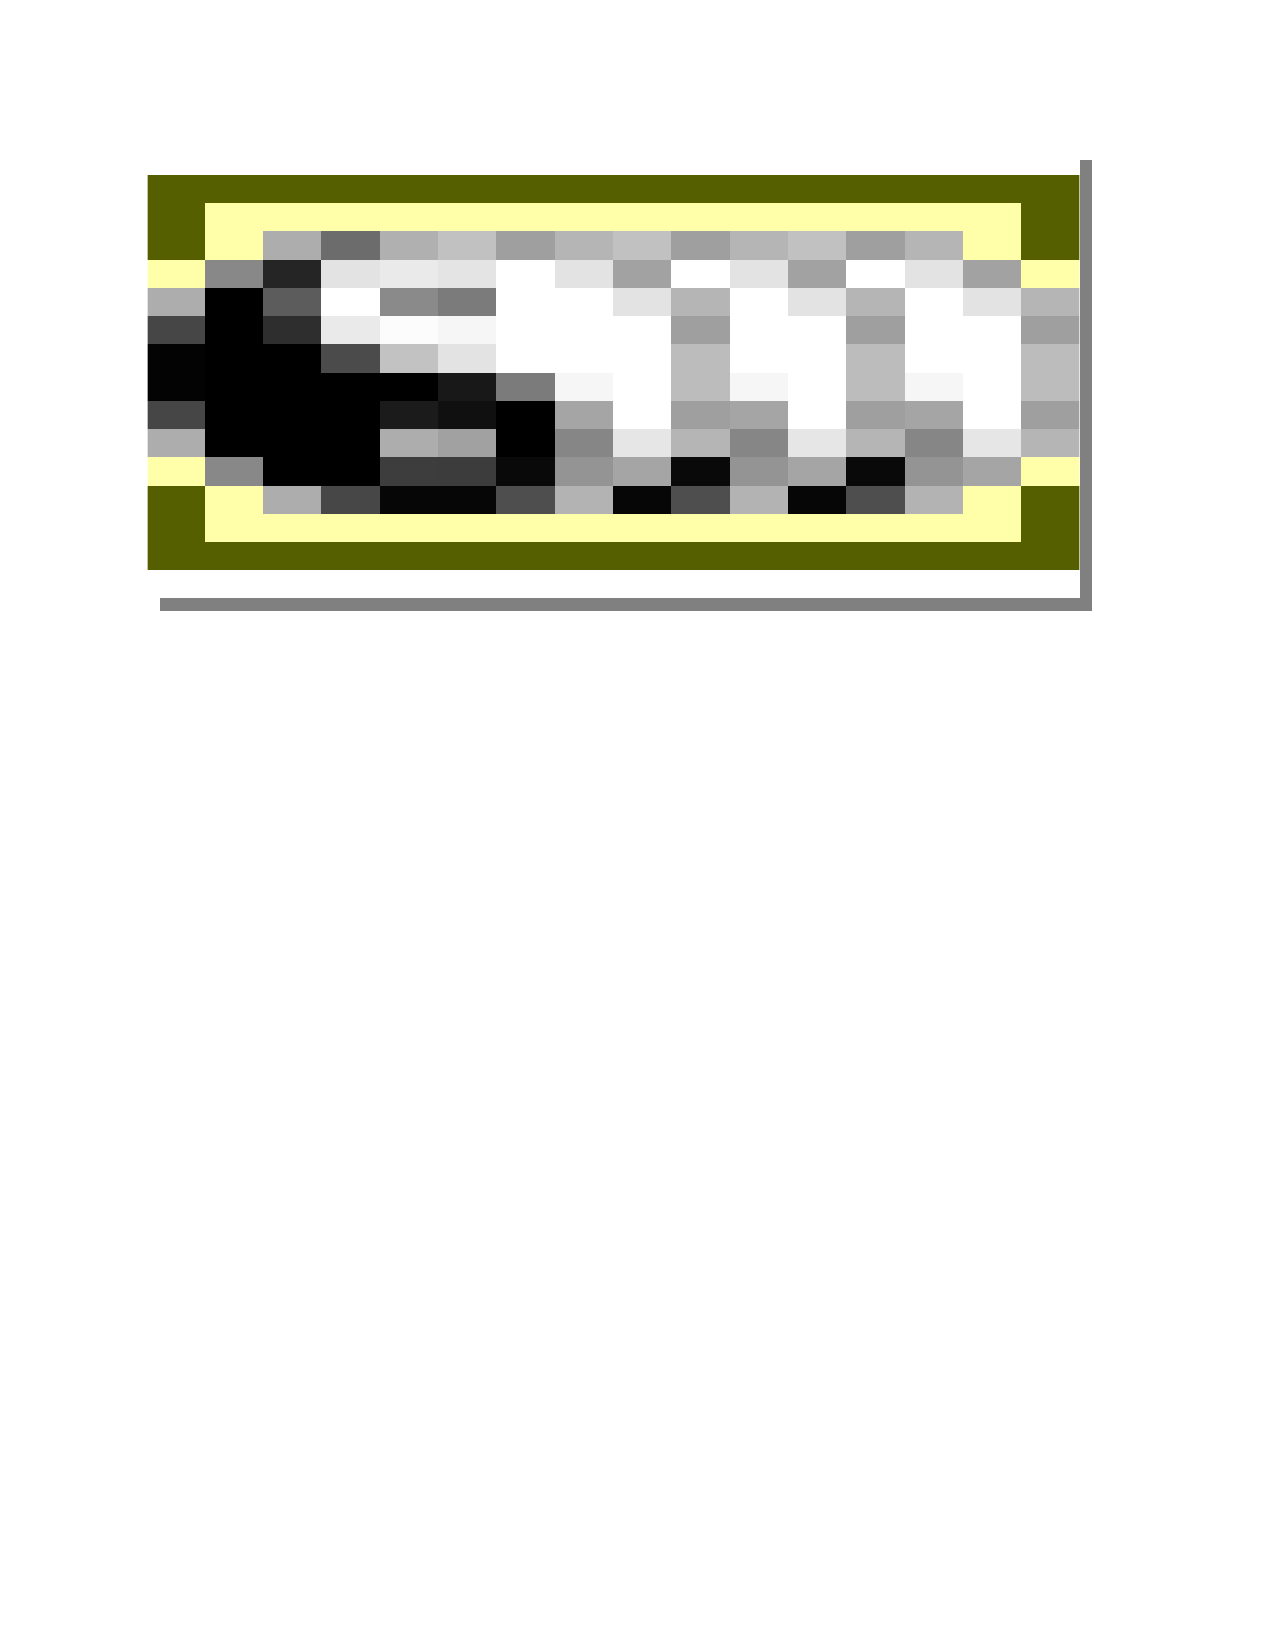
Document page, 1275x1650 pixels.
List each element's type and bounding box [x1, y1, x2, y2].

picture [147, 147, 1080, 599]
